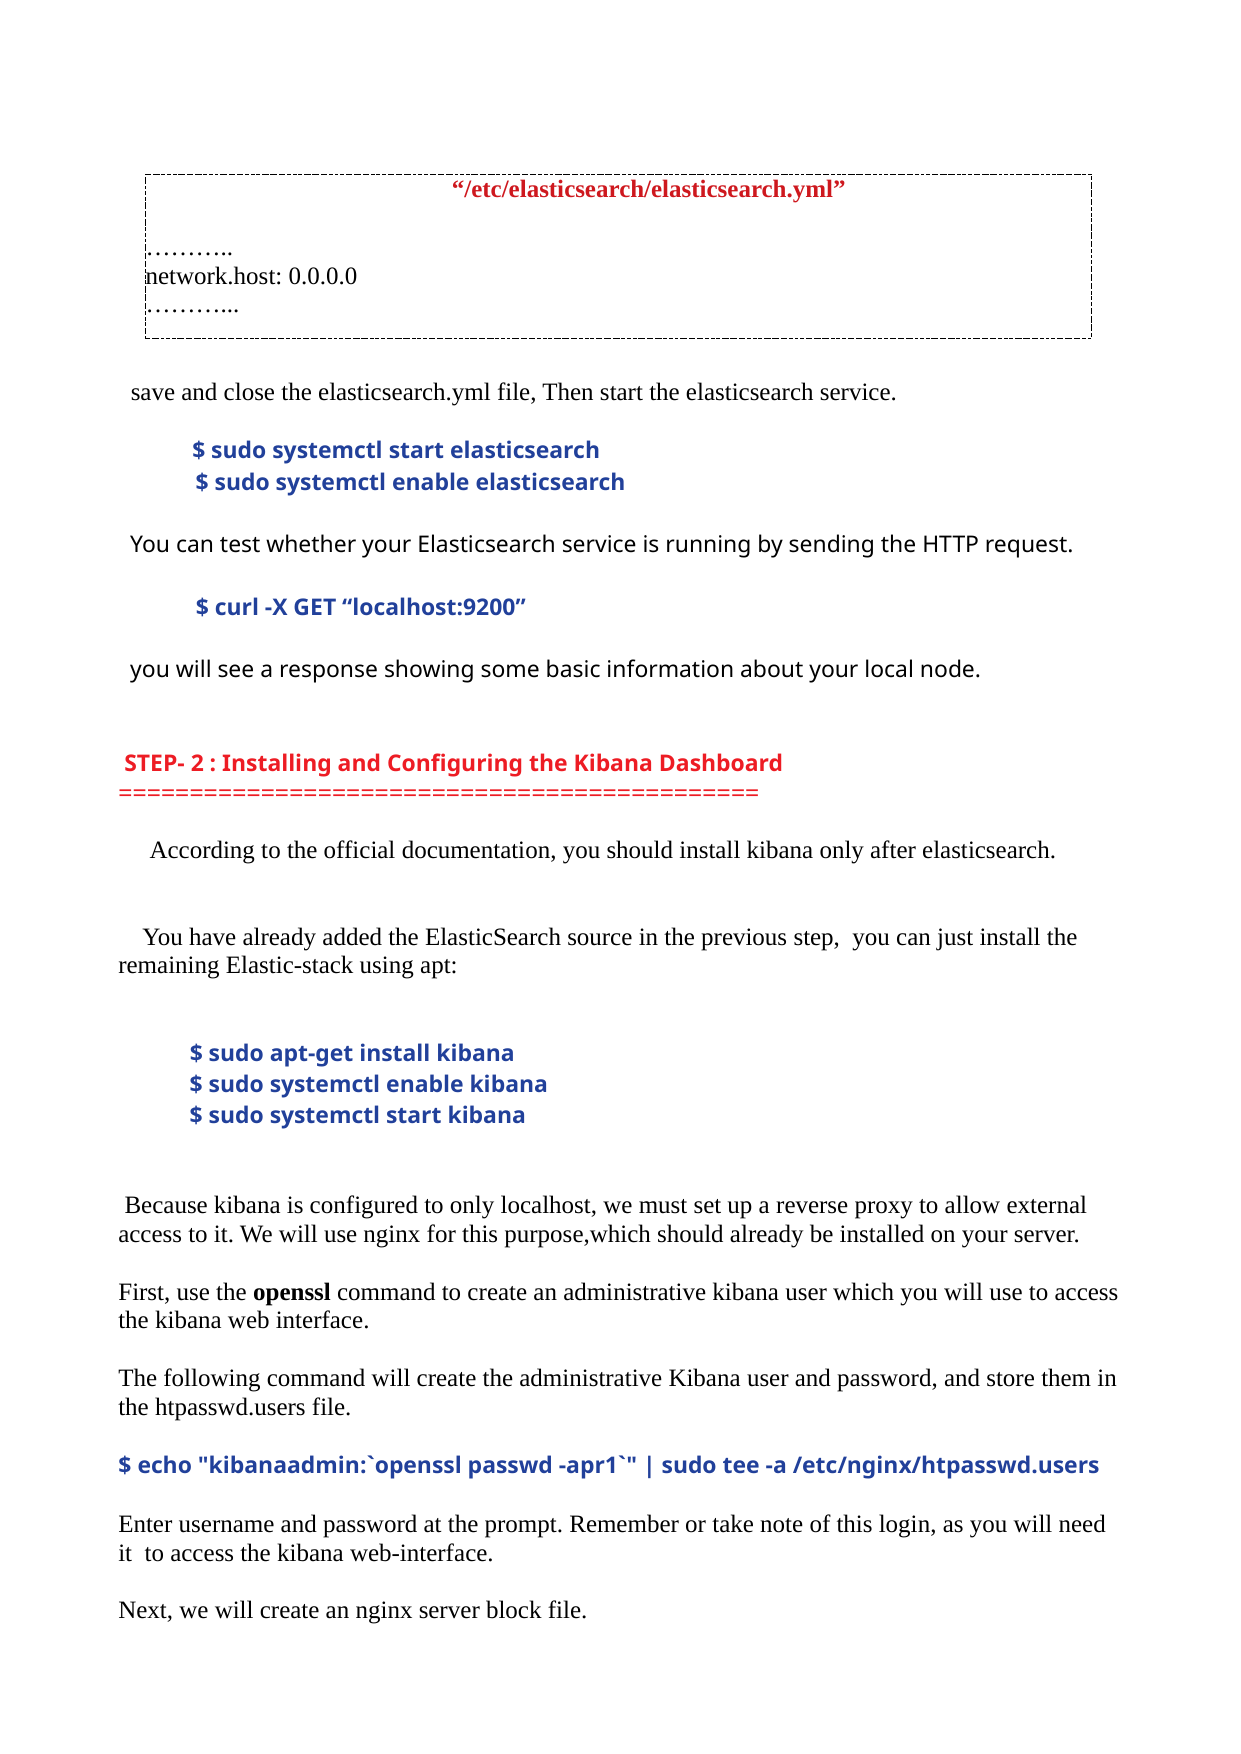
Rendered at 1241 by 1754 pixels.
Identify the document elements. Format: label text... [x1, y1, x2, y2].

text $ curl -X GET “localhost:9200” [118, 591, 1122, 622]
text ============================================= [118, 778, 1122, 807]
text You have already added the ElasticSearch source in the previous step, you can just install the remaining Elastic-stack using apt: [118, 922, 1122, 979]
text Because kibana is configured to only localhost, we must set up a reverse proxy to allow external access to it. We will use nginx for this purpose,which should already be installed on your server. [118, 1191, 1122, 1248]
text First, use the openssl command to create an administrative kibana user which you will use to access the kibana web interface. [118, 1277, 1122, 1334]
text $ sudo systemctl enable elasticsearch [118, 466, 1122, 497]
text you will see a response showing some basic information about your local node. [118, 653, 1122, 684]
text save and close the elasticsearch.yml file, Then start the elasticsearch service. [118, 377, 1122, 406]
text $ sudo systemctl enable kibana [118, 1068, 1122, 1099]
text $ sudo apt-get install kibana [118, 1037, 1122, 1068]
text Next, we will create an nginx server block file. [118, 1595, 1122, 1623]
text $ sudo systemctl start elasticsearch [118, 434, 1122, 466]
text Enter username and password at the prompt. Remember or take note of this login, as you will need it to access the kibana web-interface. [118, 1509, 1122, 1566]
text The following command will create the administrative Kibana user and password, and store them in the htpasswd.users file. [118, 1363, 1122, 1421]
text $ echo "kibanaadmin:`openssl passwd -apr1`" | sudo tee -a /etc/nginx/htpasswd.users [118, 1449, 1122, 1481]
text According to the official documentation, you should install kibana only after elasticsearch. [118, 836, 1122, 864]
text STEP- 2 : Installing and Configuring the Kibana Dashboard [118, 747, 1122, 778]
text You can test whether your Elasticsearch service is running by sending the HTTP request. [118, 528, 1122, 559]
text $ sudo systemctl start kibana [118, 1099, 1122, 1131]
